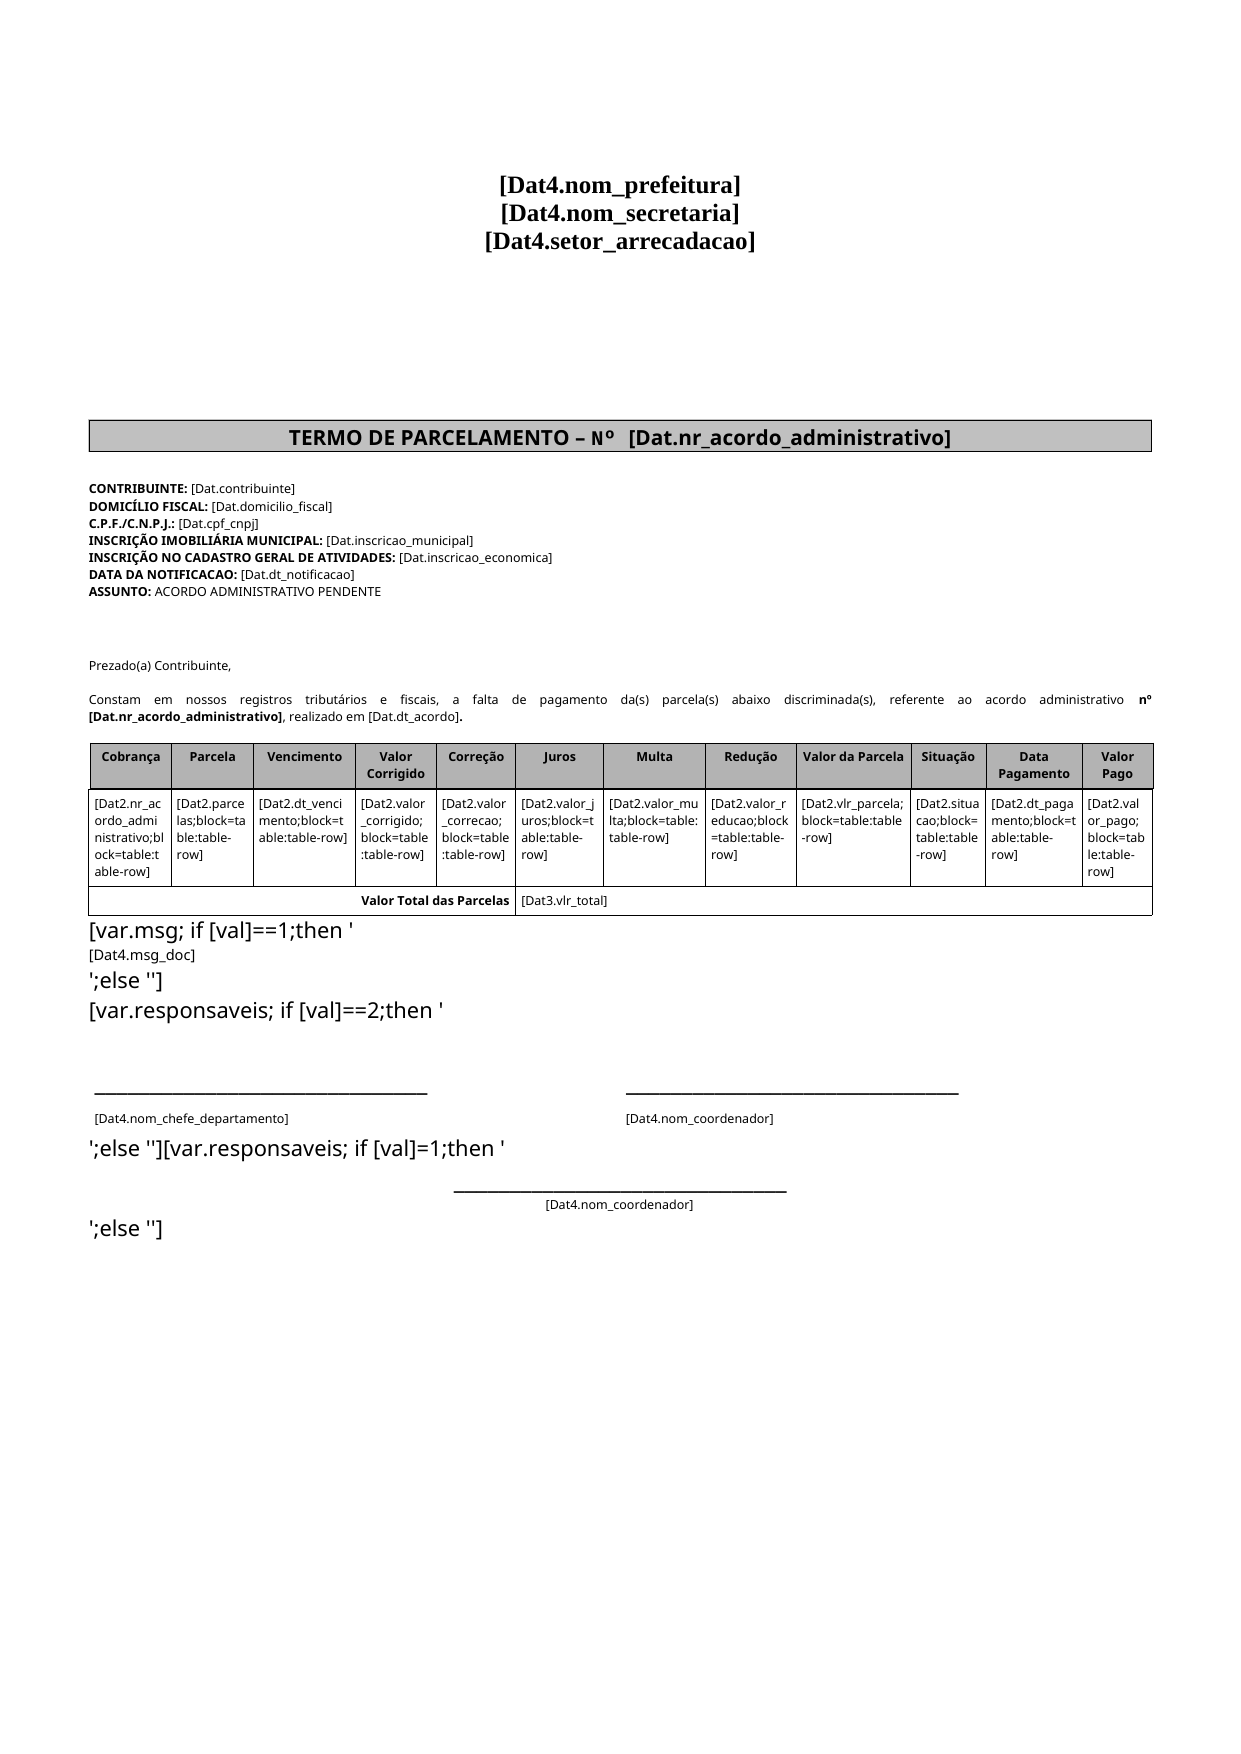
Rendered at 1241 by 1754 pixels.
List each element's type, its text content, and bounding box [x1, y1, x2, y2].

table_header [Dat2.valor_corrigido;block=table:table-row] [356, 790, 436, 886]
table_header [Dat3.vlr_total] [516, 887, 1152, 915]
table_header Juros [516, 744, 603, 788]
text [var.msg; if [val]==1;then ' [88, 916, 1152, 945]
text ';else ''] [88, 965, 1152, 994]
table_header [Dat2.dt_vencimento;block=table:table-row] [254, 790, 355, 886]
text INSCRIÇÃO IMOBILIÁRIA MUNICIPAL: [Dat.inscricao_municipal] [88, 532, 1152, 549]
text ASSUNTO: ACORDO ADMINISTRATIVO PENDENTE [88, 583, 1152, 600]
table_cell [Dat4.nom_chefe_departamento] [89, 1104, 620, 1132]
table_header Multa [604, 744, 705, 788]
table_header Parcela [172, 744, 253, 788]
text C.P.F./C.N.P.J.: [Dat.cpf_cnpj] [88, 515, 1152, 532]
text CONTRIBUINTE: [Dat.contribuinte] [88, 481, 1152, 498]
table_header Cobrança [91, 744, 171, 788]
table_header Valor Total das Parcelas [89, 887, 515, 915]
table_header Valor Corrigido [356, 744, 436, 788]
table_header Correção [437, 744, 515, 788]
text DATA DA NOTIFICACAO: [Dat.dt_notificacao] [88, 566, 1152, 583]
text Prezado(a) Contribuinte, [88, 657, 1152, 674]
text DOMICÍLIO FISCAL: [Dat.domicilio_fiscal] [88, 498, 1152, 515]
text ______________________________ [88, 1162, 1152, 1196]
text [Dat4.msg_doc] [88, 945, 1152, 965]
table_header [Dat2.valor_correcao;block=table:table-row] [437, 790, 515, 886]
table_header Situação [912, 744, 986, 788]
table_header [Dat2.parcelas;block=table:table-row] [172, 790, 253, 886]
text Constam em nossos registros tributários e fiscais, a falta de pagamento da(s) parcela(s) abaixo discriminada(s), referente ao acordo administrativo nº [Dat.nr_acordo_administrativo], realizado em [Dat.dt_acordo]. [88, 691, 1152, 725]
table_header [Dat2.valor_pago;block=table:table-row] [1083, 790, 1152, 886]
table_header [Dat2.valor_multa;block=table:table-row] [604, 790, 705, 886]
table_header Data Pagamento [987, 744, 1082, 788]
text [Dat4.nom_secretaria] [88, 199, 1152, 227]
table_header [Dat2.valor_reducao;block=table:table-row] [706, 790, 796, 886]
text INSCRIÇÃO NO CADASTRO GERAL DE ATIVIDADES: [Dat.inscricao_economica] [88, 549, 1152, 566]
text [Dat4.setor_arrecadacao] [88, 227, 1152, 255]
text ';else ''][var.responsaveis; if [val]=1;then ' [88, 1132, 1152, 1162]
text [var.responsaveis; if [val]==2;then ' [88, 994, 1152, 1024]
table_header [Dat2.vlr_parcela;block=table:table-row] [797, 790, 910, 886]
table_header Valor Pago [1083, 744, 1153, 788]
table_header [Dat2.dt_pagamento;block=table:table-row] [986, 790, 1082, 886]
table_header Vencimento [254, 744, 355, 788]
table_header ______________________________ [89, 1024, 620, 1104]
table_header [Dat2.situacao;block=table:table-row] [911, 790, 985, 886]
table_header [Dat2.nr_acordo_administrativo;block=table:table-row] [89, 790, 171, 886]
table_header Redução [706, 744, 796, 788]
table_header [Dat2.valor_juros;block=table:table-row] [516, 790, 603, 886]
table_cell ﻿[Dat4.nom_coordenador] [620, 1104, 1152, 1132]
table_header Valor da Parcela [797, 744, 911, 788]
text [Dat4.nom_prefeitura] [88, 172, 1152, 199]
text TERMO DE PARCELAMENTO – Nº [Dat.nr_acordo_administrativo] [90, 421, 1151, 451]
text [Dat4.nom_coordenador] [88, 1196, 1150, 1213]
text ';else ''] [88, 1213, 1152, 1243]
table_header ______________________________ [620, 1024, 1152, 1104]
